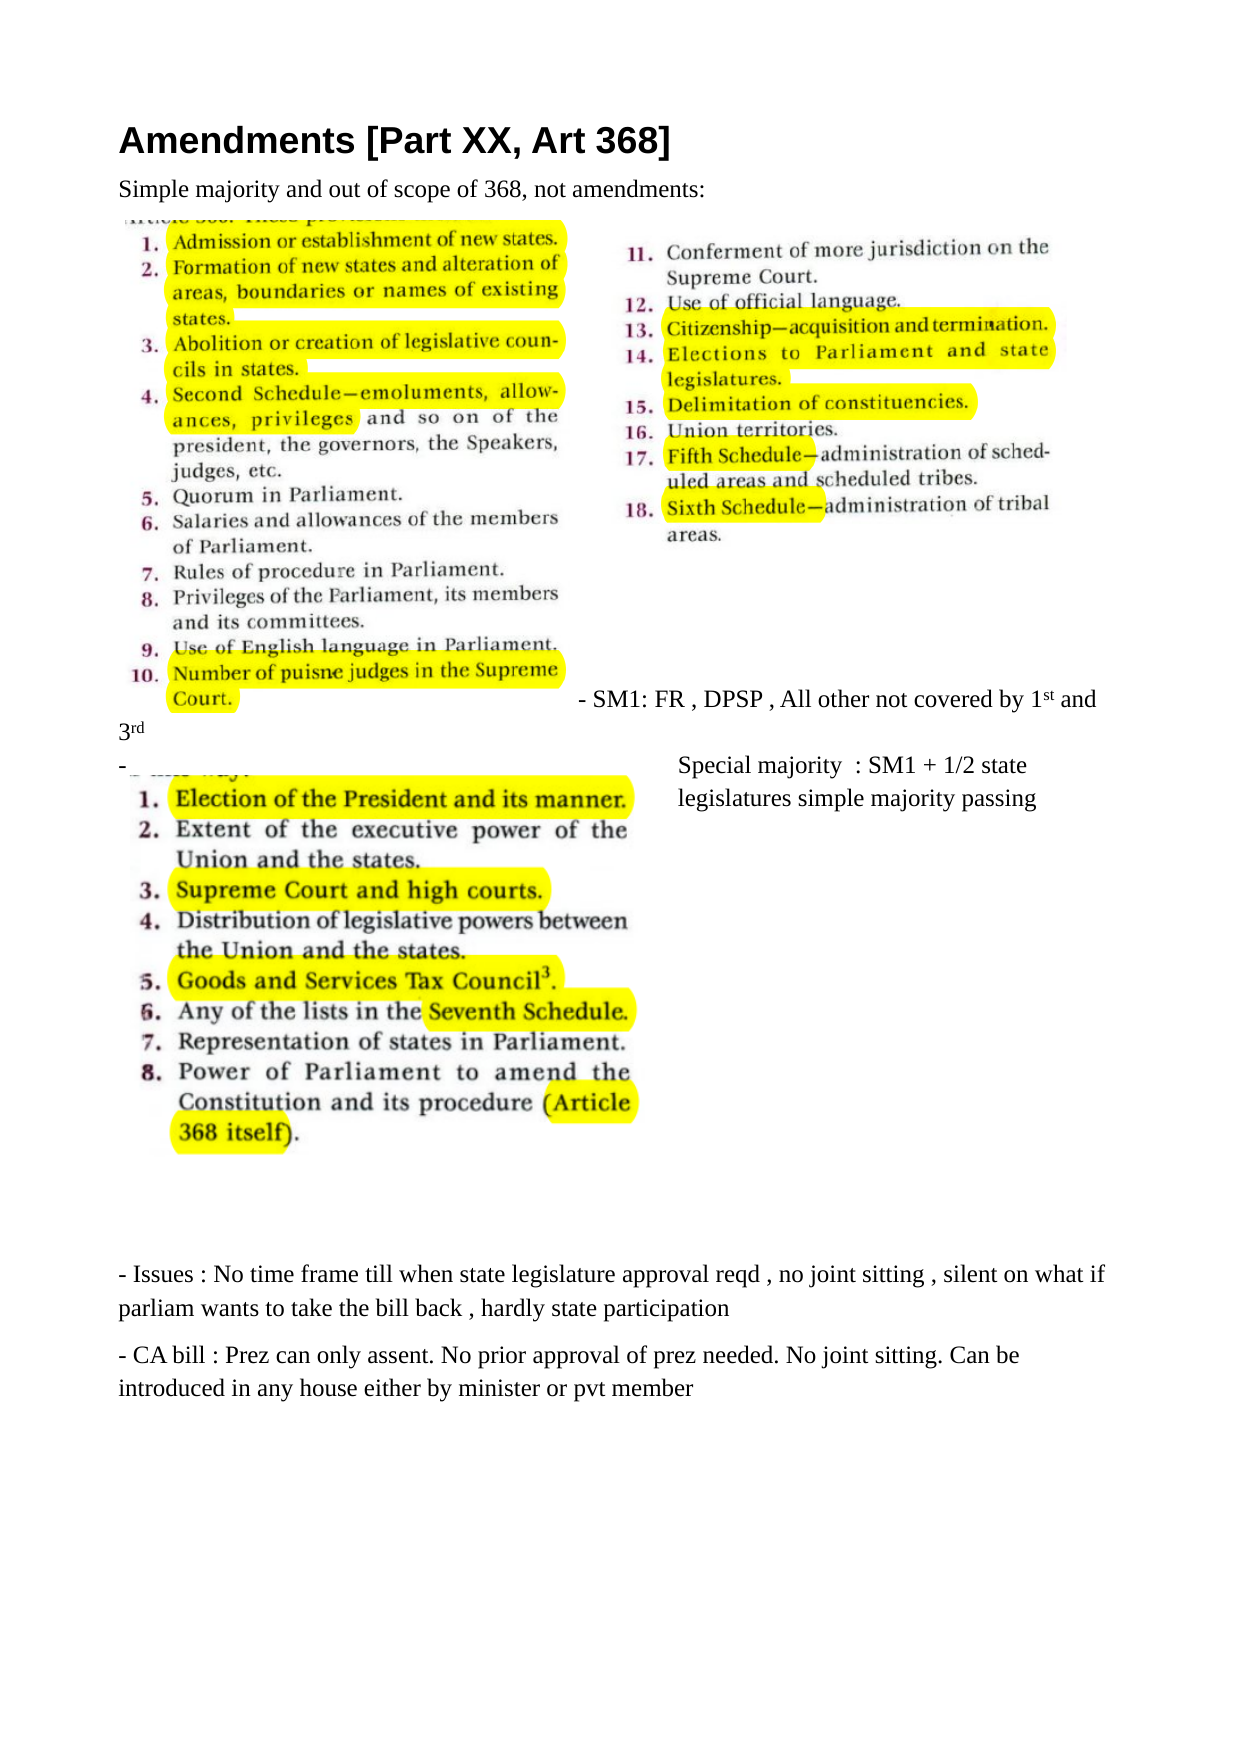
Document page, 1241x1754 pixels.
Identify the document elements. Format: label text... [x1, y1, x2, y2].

subtitle Amendments [Part XX, Art 368] [118, 118, 1122, 161]
text Simple majority and out of scope of 368, not amendments: [118, 174, 1122, 236]
text - CA bill : Prez can only assent. No prior approval of prez needed. No joint sitting. Can be introduced in any house either by minister or pvt member [118, 1340, 1122, 1402]
text - SM1: FR , DPSP , All other not covered by 1st and 3rd - Special majority : SM1 + 1/2 state legislatures simple majority passing [118, 684, 1122, 812]
text - Issues : No time frame till when state legislature approval reqd , no joint sitting , silent on what if parliam wants to take the bill back , hardly state participation [118, 1259, 1122, 1321]
